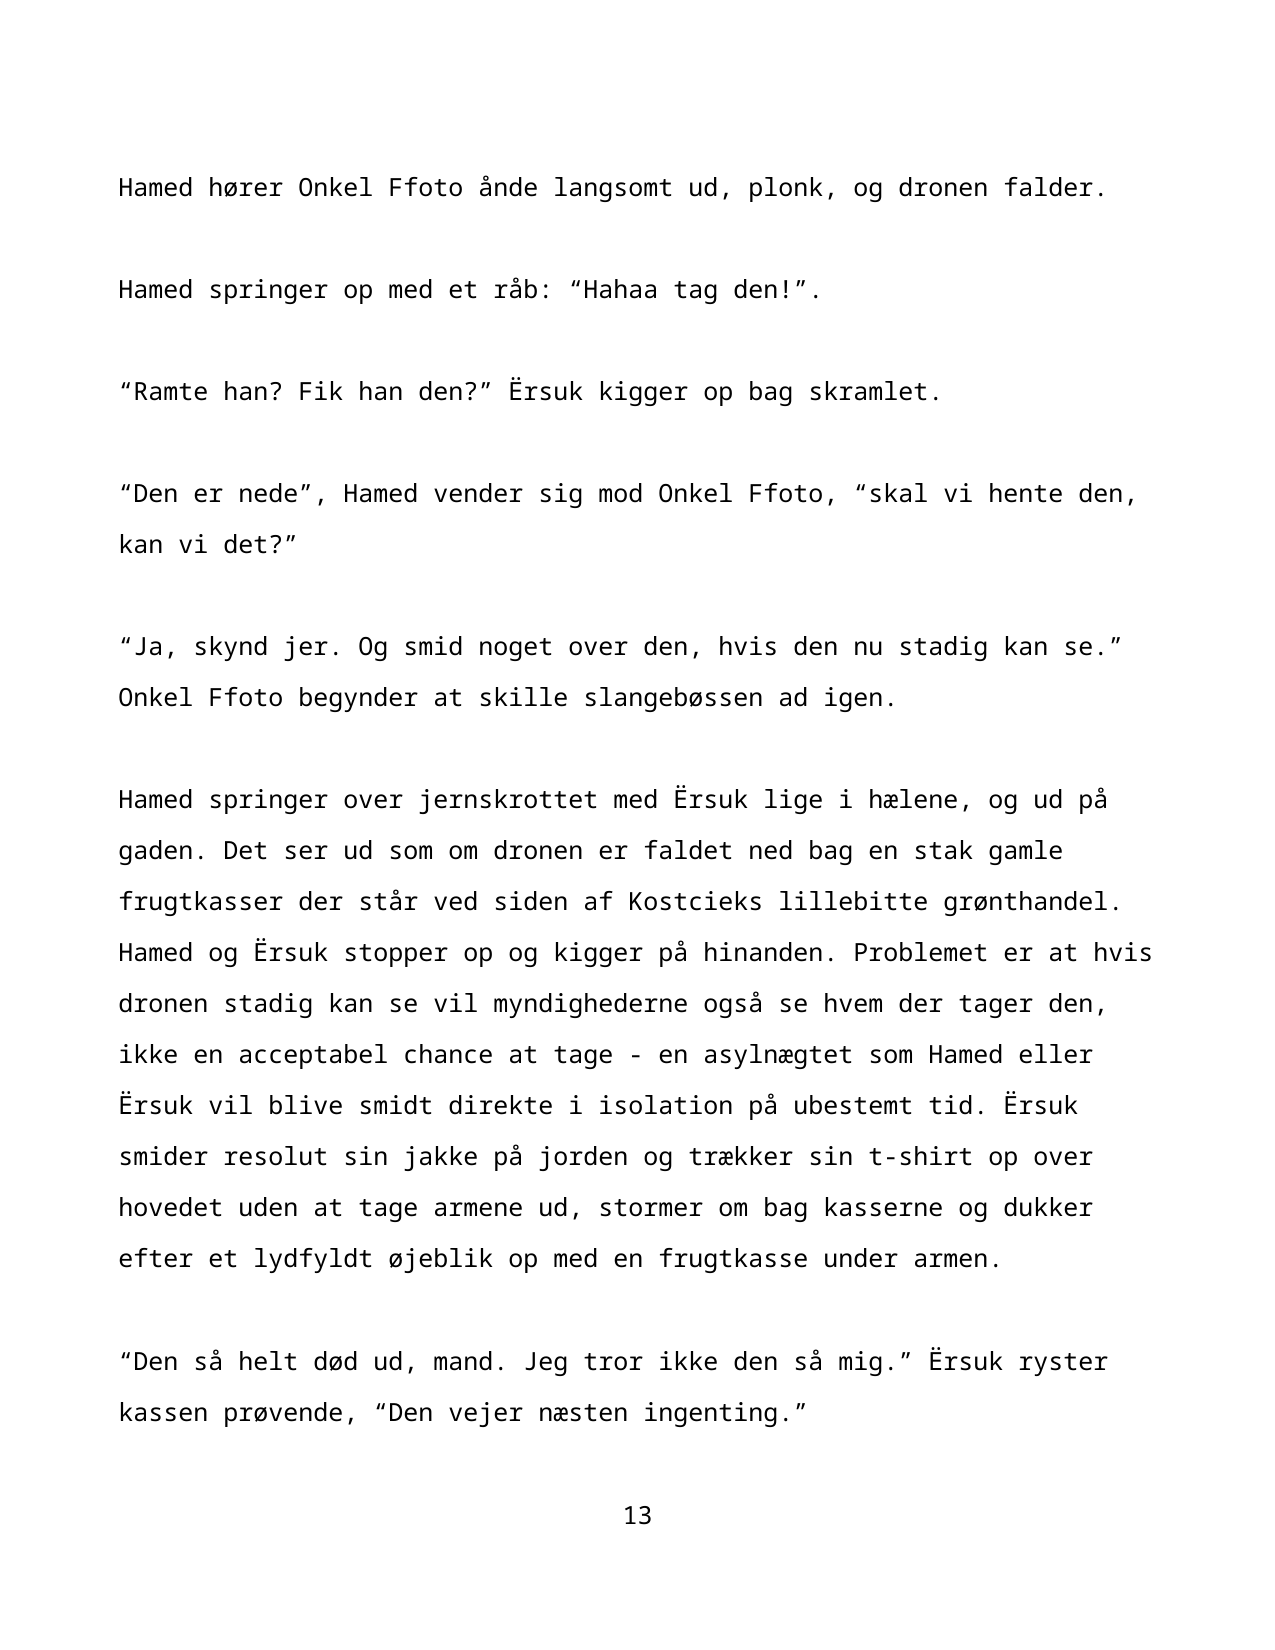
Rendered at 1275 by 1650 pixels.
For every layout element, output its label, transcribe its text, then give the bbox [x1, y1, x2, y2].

text “Den er nede”, Hamed vender sig mod Onkel Ffoto, “skal vi hente den, kan vi det?” [118, 475, 1157, 561]
text “Ramte han? Fik han den?” Ërsuk kigger op bag skramlet. [118, 373, 1157, 407]
text Hamed hører Onkel Ffoto ånde langsomt ud, plonk, og dronen falder. [118, 169, 1157, 203]
text “Ja, skynd jer. Og smid noget over den, hvis den nu stadig kan se.” Onkel Ffoto begynder at skille slangebøssen ad igen. [118, 628, 1157, 714]
text Hamed springer op med et råb: “Hahaa tag den!”. [118, 271, 1157, 305]
text Hamed springer over jernskrottet med Ërsuk lige i hælene, og ud på gaden. Det ser ud som om dronen er faldet ned bag en stak gamle frugtkasser der står ved siden af Kostcieks lillebitte grønthandel. Hamed og Ërsuk stopper op og kigger på hinanden. Problemet er at hvis dronen stadig kan se vil myndighederne også se hvem der tager den, ikke en acceptabel chance at tage - en asylnægtet som Hamed eller Ërsuk vil blive smidt direkte i isolation på ubestemt tid. Ërsuk smider resolut sin jakke på jorden og trækker sin t-shirt op over hovedet uden at tage armene ud, stormer om bag kasserne og dukker efter et lydfyldt øjeblik op med en frugtkasse under armen. [118, 782, 1157, 1275]
text “Den så helt død ud, mand. Jeg tror ikke den så mig.” Ërsuk ryster kassen prøvende, “Den vejer næsten ingenting.” [118, 1343, 1157, 1428]
